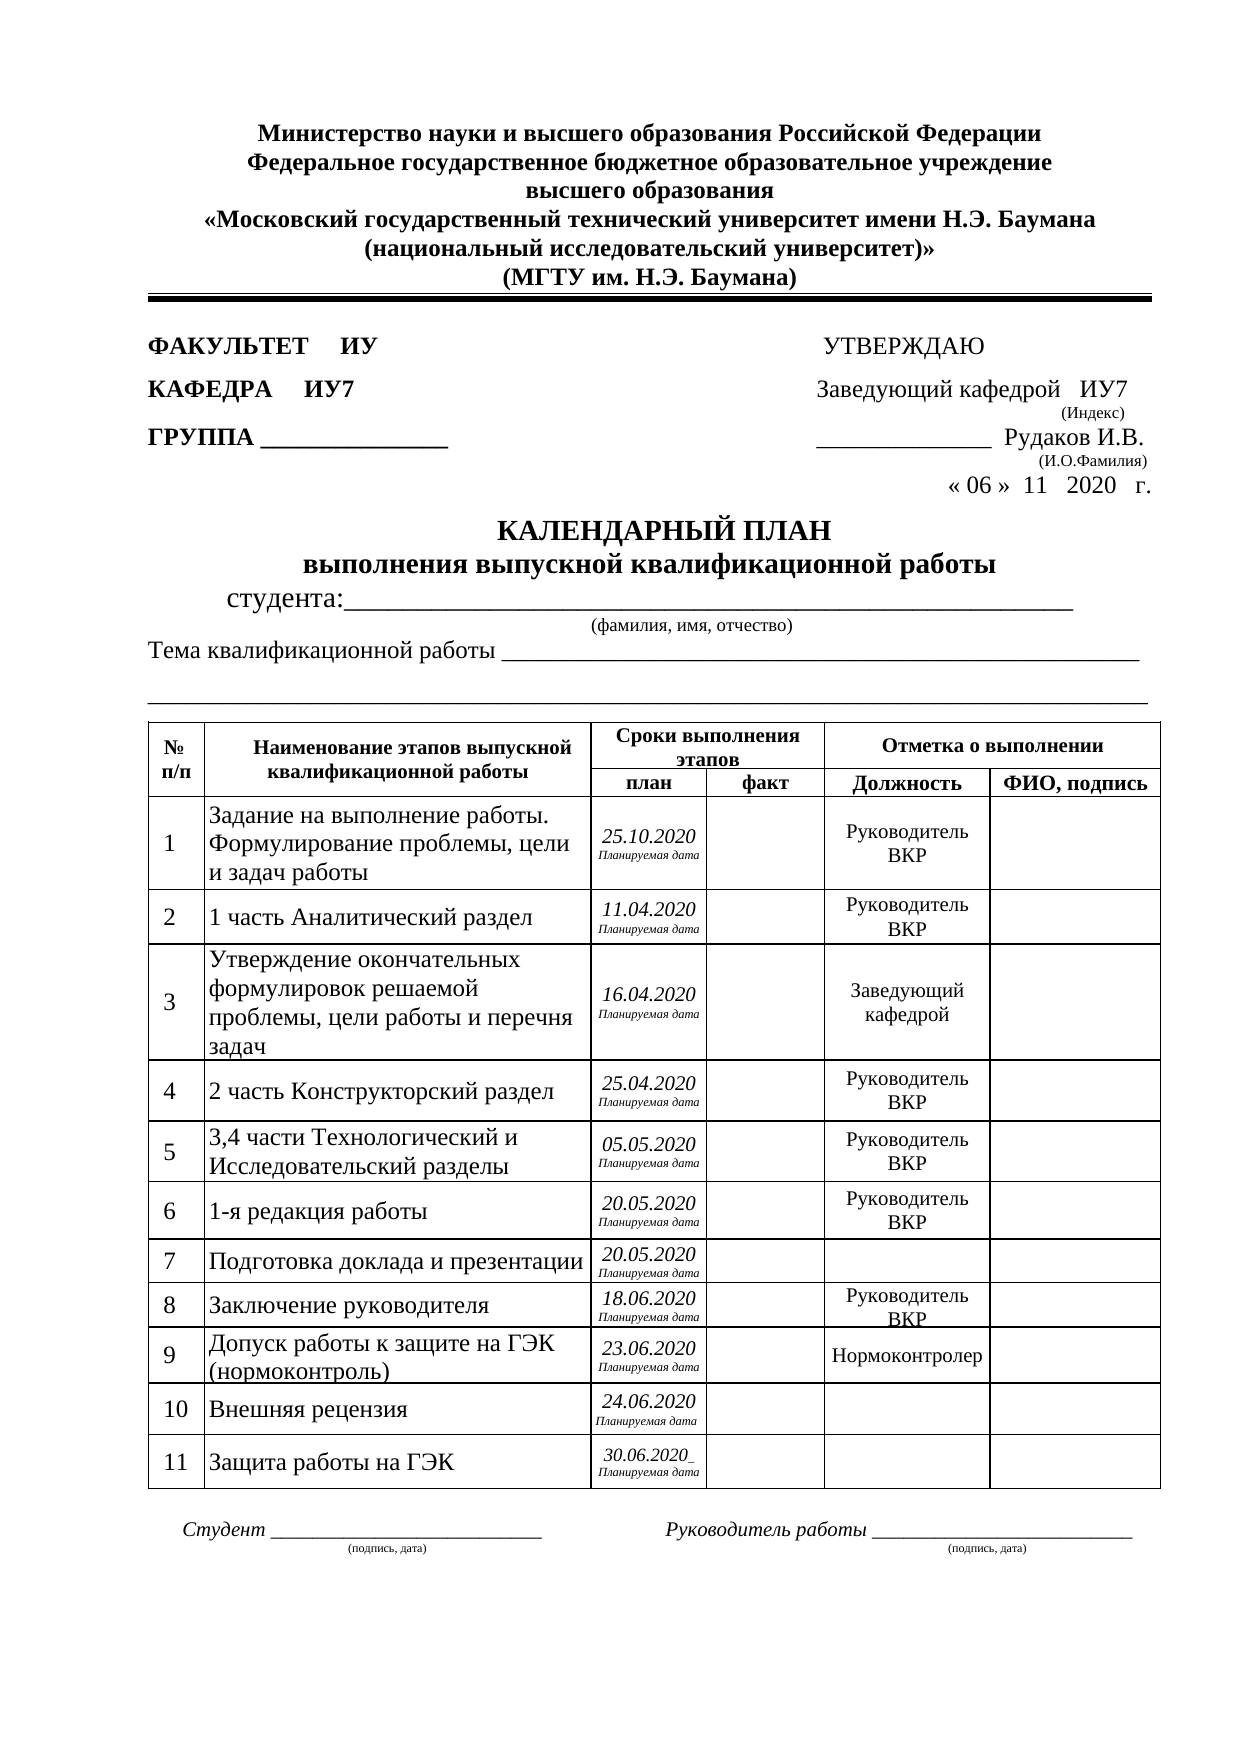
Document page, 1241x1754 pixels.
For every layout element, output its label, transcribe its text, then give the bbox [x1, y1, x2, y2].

table_cell [149, 1328, 204, 1382]
table_cell [707, 1122, 824, 1181]
table_cell [149, 945, 204, 1059]
table_cell 16.04.2020 Планируемая дата [592, 945, 706, 1059]
text (И.О.Фамилия) [960, 451, 1152, 470]
text « 06 » 11 2020 г. [148, 470, 1152, 498]
table_cell [991, 1283, 1160, 1326]
table_cell Утверждение окончательных формулировок решаемой проблемы, цели работы и перечня задач [205, 945, 590, 1059]
table_cell [707, 890, 824, 943]
table_cell Руководитель ВКР [825, 1283, 989, 1326]
table_cell 25.04.2020 Планируемая дата [592, 1061, 706, 1120]
table_cell Должность [825, 769, 989, 796]
text Министерство науки и высшего образования Российской Федерации [148, 118, 1152, 147]
table_cell Руководитель ВКР [825, 1182, 989, 1238]
table_cell Заключение руководителя [205, 1283, 590, 1326]
table_cell 1-я редакция работы [205, 1182, 590, 1238]
table_cell 2 часть Конструкторский раздел [205, 1061, 590, 1120]
text (национальный исследовательский университет)» [148, 233, 1152, 262]
text (Индекс) [960, 403, 1152, 422]
table_cell [825, 1435, 989, 1487]
table_cell [149, 1122, 204, 1181]
table_cell Подготовка доклада и презентации [205, 1240, 590, 1282]
text КАЛЕНДАРНЫЙ ПЛАН [148, 513, 1152, 546]
text ________________________________________________________________________________ [148, 678, 1152, 707]
table_cell [149, 1384, 204, 1434]
table_cell 20.05.2020 Планируемая дата [592, 1240, 706, 1282]
text Студент __________________________ Руководитель работы _________________________ [148, 1517, 1152, 1541]
table_header Наименование этапов выпускной квалификационной работы [205, 723, 590, 796]
table_cell факт [707, 769, 824, 796]
text КАФЕДРА ИУ7 Заведующий кафедрой ИУ7 [148, 374, 1152, 403]
table_cell план [592, 769, 706, 796]
table_cell [149, 1061, 204, 1120]
table_cell 20.05.2020 Планируемая дата [592, 1182, 706, 1238]
table_cell [149, 1240, 204, 1282]
table_cell [825, 1384, 989, 1434]
text высшего образования [148, 176, 1152, 204]
table_cell Внешняя рецензия [205, 1384, 590, 1434]
table_cell [825, 1240, 989, 1282]
table_cell [707, 1240, 824, 1282]
text (подпись, дата) (подпись, дата) [148, 1541, 1152, 1565]
table_cell [149, 1182, 204, 1238]
table_cell Задание на выполнение работы. Формулирование проблемы, цели и задач работы [205, 797, 590, 888]
text (фамилия, имя, отчество) [591, 613, 1152, 635]
text ФАКУЛЬТЕТ ИУ УТВЕРЖДАЮ [148, 331, 1152, 359]
table_cell [707, 1328, 824, 1382]
table_cell [149, 797, 204, 888]
table_header Сроки выполнения этапов [592, 723, 824, 768]
table_cell 24.06.2020 Планируемая дата [592, 1384, 706, 1434]
table_cell [991, 797, 1160, 888]
table_cell 1 часть Аналитический раздел [205, 890, 590, 943]
table_cell 11.04.2020 Планируемая дата [592, 890, 706, 943]
table_cell [991, 1435, 1160, 1487]
table_header Отметка о выполнении [825, 723, 1160, 768]
table_cell 05.05.2020 Планируемая дата [592, 1122, 706, 1181]
table_cell [991, 1328, 1160, 1382]
table_cell 18.06.2020 Планируемая дата [592, 1283, 706, 1326]
table_cell Заведующий кафедрой [825, 945, 989, 1059]
table_cell [707, 945, 824, 1059]
table_cell Руководитель ВКР [825, 797, 989, 888]
text (МГТУ им. Н.Э. Баумана) [148, 262, 1152, 293]
table_cell ФИО, подпись [991, 769, 1160, 796]
text Тема квалификационной работы ___________________________________________________ [148, 635, 1152, 664]
table_cell [991, 890, 1160, 943]
table_cell [149, 1283, 204, 1326]
table_cell Руководитель ВКР [825, 890, 989, 943]
table_cell [707, 1061, 824, 1120]
table_cell Нормоконтролер [825, 1328, 989, 1382]
table_cell [991, 1122, 1160, 1181]
table_cell [991, 945, 1160, 1059]
table_cell 30.06.2020_ Планируемая дата [592, 1435, 706, 1487]
table_cell [707, 1384, 824, 1434]
table_cell [991, 1384, 1160, 1434]
table_cell [149, 1435, 204, 1487]
table_header № п/п [149, 723, 204, 796]
text Федеральное государственное бюджетное образовательное учреждение [148, 147, 1152, 176]
table_cell [707, 1283, 824, 1326]
table_cell [991, 1240, 1160, 1282]
text выполнения выпускной квалификационной работы студента:__________________________________________________ [148, 546, 1152, 613]
table_cell [707, 1435, 824, 1487]
table_cell Руководитель ВКР [825, 1061, 989, 1120]
table_cell 25.10.2020 Планируемая дата [592, 797, 706, 888]
table_cell Руководитель ВКР [825, 1122, 989, 1181]
table_cell Допуск работы к защите на ГЭК (нормоконтроль) [205, 1328, 590, 1382]
table_cell [991, 1182, 1160, 1238]
table_cell [707, 1182, 824, 1238]
table_cell 3,4 части Технологический и Исследовательский разделы [205, 1122, 590, 1181]
text ГРУППА _______________ ______________ Рудаков И.В. [148, 422, 1152, 451]
table_cell [707, 797, 824, 888]
table_cell Защита работы на ГЭК [205, 1435, 590, 1487]
table_cell [149, 890, 204, 943]
text «Московский государственный технический университет имени Н.Э. Баумана [148, 204, 1152, 233]
table_cell 23.06.2020 Планируемая дата [592, 1328, 706, 1382]
table_cell [991, 1061, 1160, 1120]
